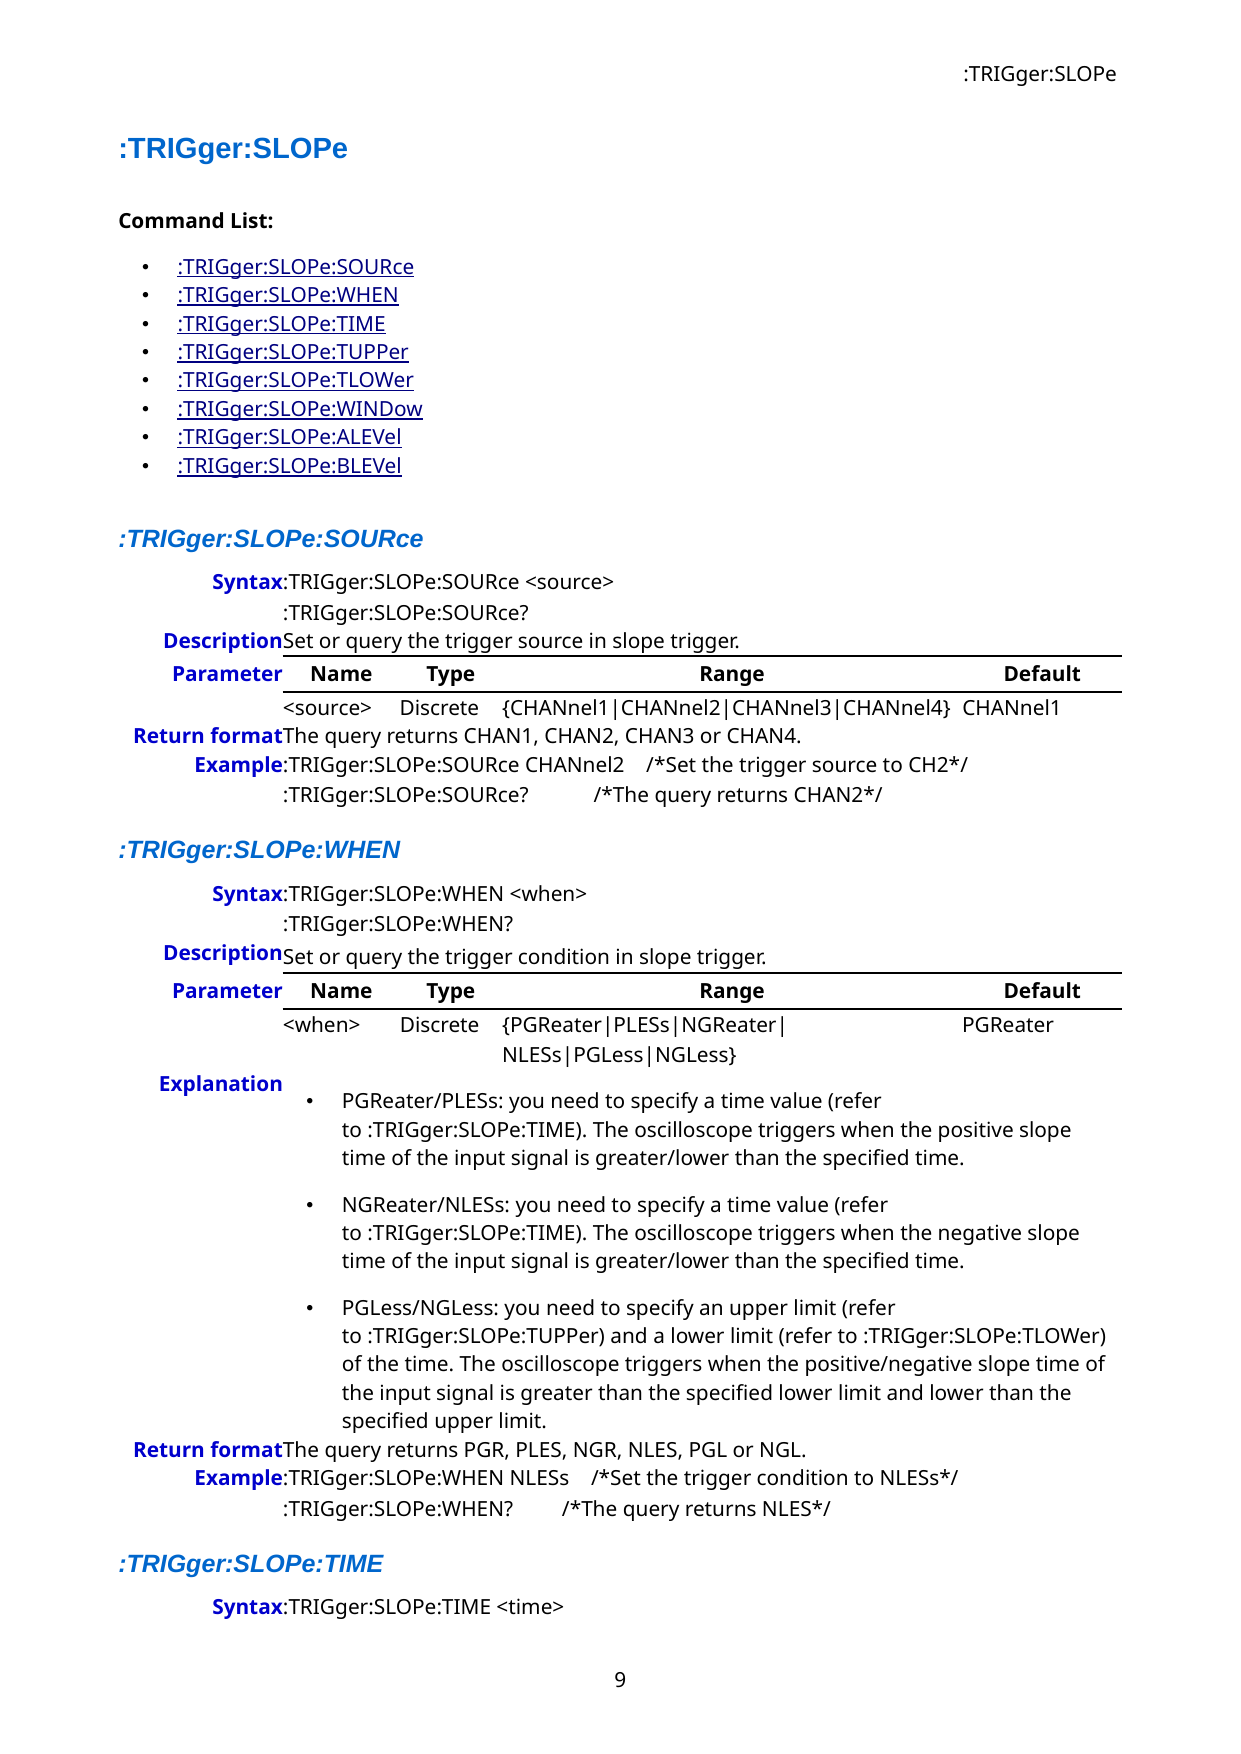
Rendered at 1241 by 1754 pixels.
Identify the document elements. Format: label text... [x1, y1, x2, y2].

table_cell Example [118, 750, 283, 809]
table_cell Discrete [399, 693, 502, 721]
table_cell Set or query the trigger condition in slope trigger. [283, 938, 1122, 972]
table_cell Range [502, 657, 962, 691]
table_cell Name [283, 974, 399, 1008]
table_header :TRIGger:SLOPe:SOURce <source> :TRIGger:SLOPe:SOURce? [283, 567, 1122, 626]
list :TRIGger:SLOPe:SOURce [142, 252, 1110, 280]
table_cell The query returns CHAN1, CHAN2, CHAN3 or CHAN4. [283, 721, 1122, 750]
table_cell PGReater [962, 1010, 1122, 1069]
list :TRIGger:SLOPe:ALEVel [142, 422, 1110, 451]
table_cell Discrete [399, 1010, 502, 1069]
subtitle :TRIGger:SLOPe:WHEN [118, 835, 1122, 864]
list :TRIGger:SLOPe:WINDow [142, 394, 1110, 422]
table_cell Range [502, 974, 962, 1008]
table_cell Type [399, 974, 502, 1008]
table_cell Description [118, 938, 283, 972]
table_cell PGReater/PLESs: you need to specify a time value (refer to :TRIGger:SLOPe:TIME). The oscilloscope triggers when the positive slope time of the input signal is greater/lower than the specified time. NGReater/NLESs: you need to specify a time value (refer to :TRIGger:SLOPe:TIME). The oscilloscope triggers when the negative slope time of the input signal is greater/lower than the specified time. PGLess/NGLess: you need to specify an upper limit (refer to :TRIGger:SLOPe:TUPPer) and a lower limit (refer to :TRIGger:SLOPe:TLOWer) of the time. The oscilloscope triggers when the positive/negative slope time of the input signal is greater than the specified lower limit and lower than the specified upper limit. [283, 1069, 1122, 1435]
table_cell Return format [118, 1435, 283, 1463]
table_cell {PGReater|PLESs|NGReater| NLESs|PGLess|NGLess} [502, 1010, 962, 1069]
table_cell Parameter [118, 972, 283, 1008]
list :TRIGger:SLOPe:TUPPer [142, 337, 1110, 366]
subtitle :TRIGger:SLOPe:TIME [118, 1549, 1122, 1577]
table_cell Default [962, 974, 1122, 1008]
table_cell Return format [118, 721, 283, 750]
table_header Syntax [118, 879, 283, 938]
table_cell Set or query the trigger source in slope trigger. [283, 626, 1122, 654]
table_header Syntax [118, 567, 283, 626]
table_cell :TRIGger:SLOPe:WHEN NLESs /*Set the trigger condition to NLESs*/ :TRIGger:SLOPe:WHEN? /*The query returns NLES*/ [283, 1463, 1122, 1522]
table_cell [118, 691, 283, 721]
table_header :TRIGger:SLOPe:TIME <time> :TRIGger:SLOPe:TIME? [283, 1592, 1122, 1624]
table_cell Type [399, 657, 502, 691]
table_cell {CHANnel1|CHANnel2|CHANnel3|CHANnel4} [502, 693, 962, 721]
table_cell Explanation [118, 1069, 283, 1435]
subtitle :TRIGger:SLOPe:SOURce [118, 524, 1122, 552]
table_cell Description [118, 626, 283, 654]
table_cell [118, 1008, 283, 1069]
table_header :TRIGger:SLOPe:WHEN <when> :TRIGger:SLOPe:WHEN? [283, 879, 1122, 938]
subtitle :TRIGger:SLOPe [118, 131, 1122, 165]
table_cell CHANnel1 [962, 693, 1122, 721]
table_cell Name [283, 657, 399, 691]
table_header Syntax [118, 1592, 283, 1624]
table_cell :TRIGger:SLOPe:SOURce CHANnel2 /*Set the trigger source to CH2*/ :TRIGger:SLOPe:SOURce? /*The query returns CHAN2*/ [283, 750, 1122, 809]
list :TRIGger:SLOPe:WHEN [142, 280, 1110, 309]
table_cell <source> [283, 693, 399, 721]
table_cell The query returns PGR, PLES, NGR, NLES, PGL or NGL. [283, 1435, 1122, 1463]
list :TRIGger:SLOPe:BLEVel [142, 451, 1110, 479]
text Command List: [118, 206, 1122, 234]
table_cell Default [962, 657, 1122, 691]
list :TRIGger:SLOPe:TIME [142, 309, 1110, 337]
table_cell <when> [283, 1010, 399, 1069]
table_cell Parameter [118, 655, 283, 691]
table_cell Example [118, 1463, 283, 1522]
list :TRIGger:SLOPe:TLOWer [142, 366, 1110, 394]
